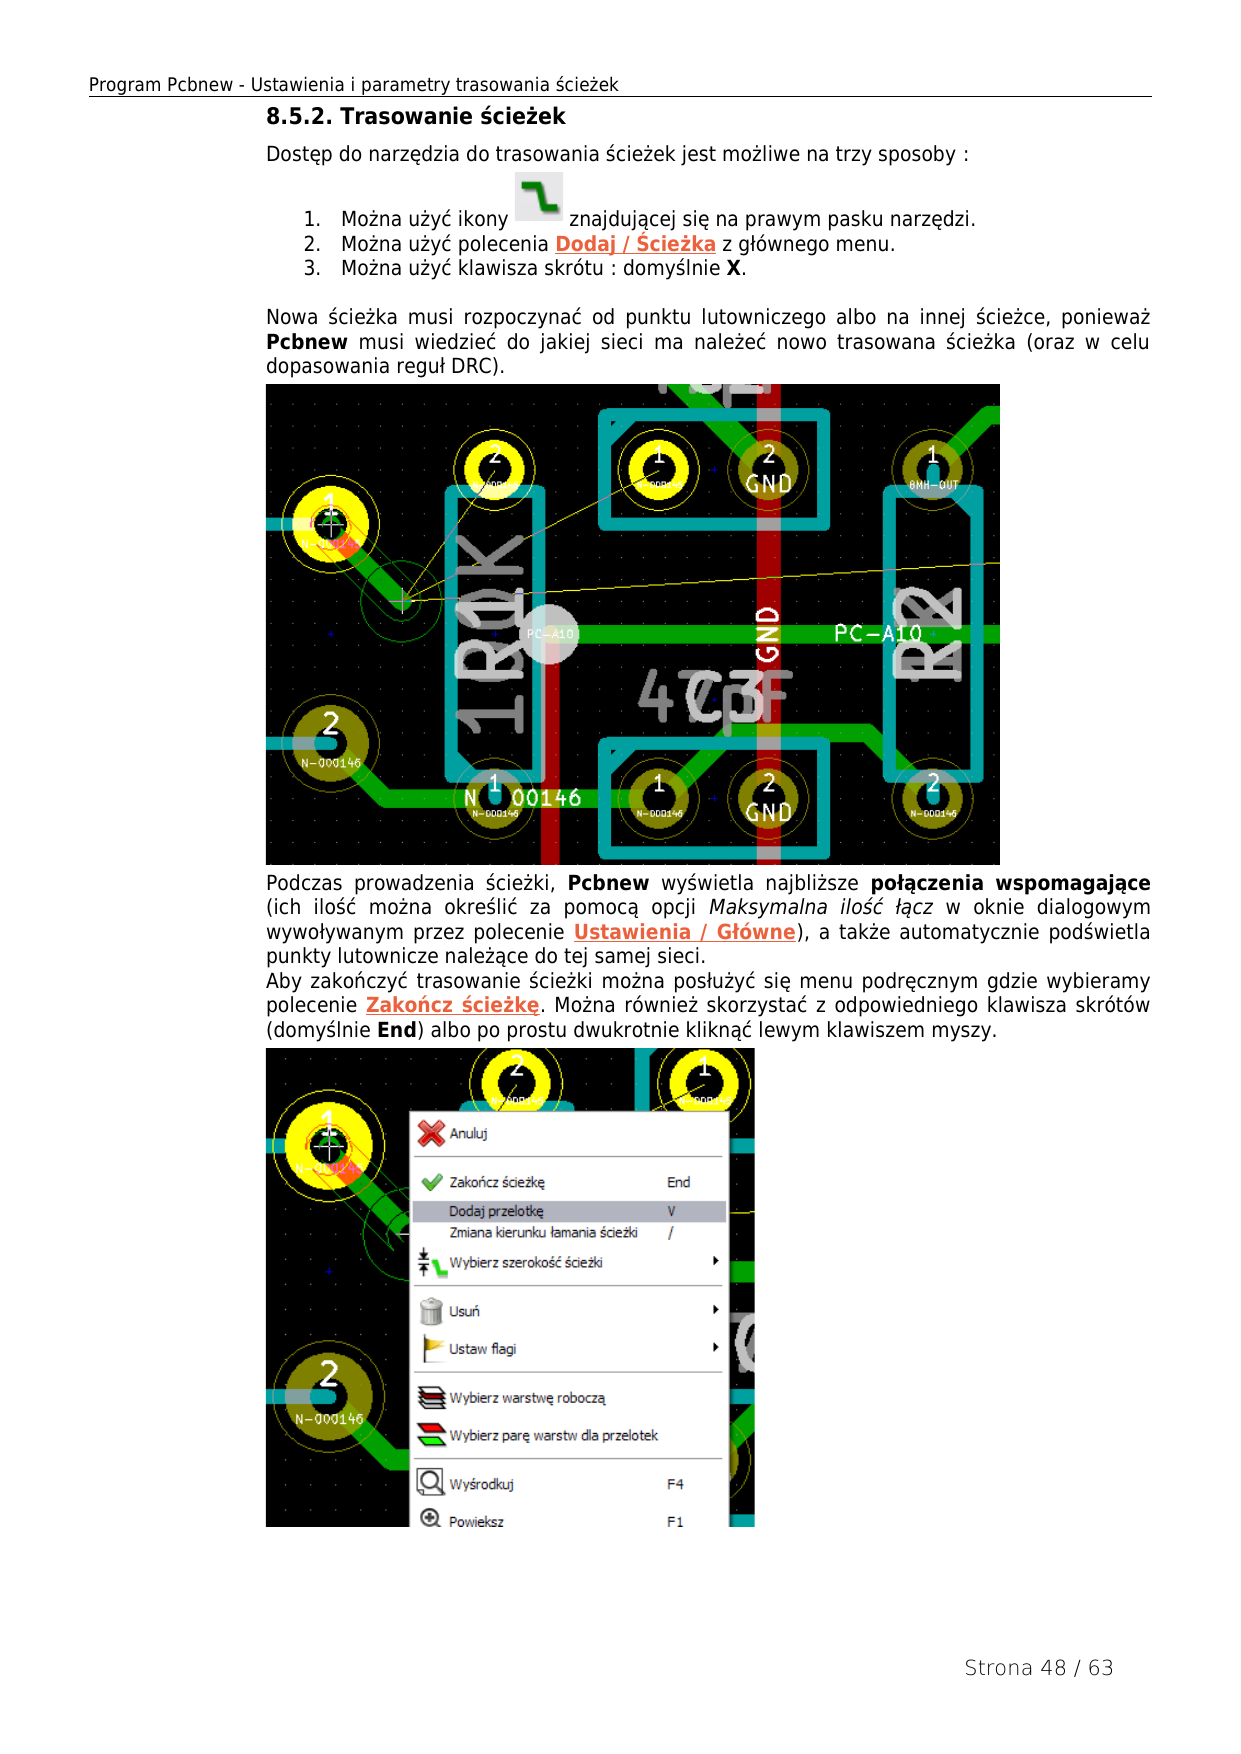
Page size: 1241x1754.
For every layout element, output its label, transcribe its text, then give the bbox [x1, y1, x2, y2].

text Dostęp do narzędzia do trasowania ścieżek jest możliwe na trzy sposoby : [266, 142, 1152, 167]
list Można użyć polecenia Dodaj / Ścieżka z głównego menu. [303, 232, 1152, 256]
picture [265, 1048, 755, 1527]
list Można użyć klawisza skrótu : domyślnie X. [303, 256, 1152, 281]
list Można użyć ikony znajdującej się na prawym pasku narzędzi. [303, 167, 1152, 232]
text Podczas prowadzenia ścieżki, Pcbnew wyświetla najbliższe połączenia wspomagające (ich ilość można określić za pomocą opcji Maksymalna ilość łącz w oknie dialogowym wywoływanym przez polecenie Ustawienia / Główne), a także automatycznie podświetla punkty lutownicze należące do tej samej sieci. [266, 871, 1152, 969]
text Aby zakończyć trasowanie ścieżki można posłużyć się menu podręcznym gdzie wybieramy polecenie Zakończ ścieżkę. Można również skorzystać z odpowiedniego klawisza skrótów (domyślnie End) albo po prostu dwukrotnie kliknąć lewym klawiszem myszy. [266, 969, 1152, 1042]
picture [265, 384, 1000, 865]
subtitle Trasowanie ścieżek [266, 103, 1152, 130]
text Nowa ścieżka musi rozpoczynać od punktu lutowniczego albo na innej ścieżce, ponieważ Pcbnew musi wiedzieć do jakiej sieci ma należeć nowo trasowana ścieżka (oraz w celu dopasowania reguł DRC). [266, 305, 1152, 379]
